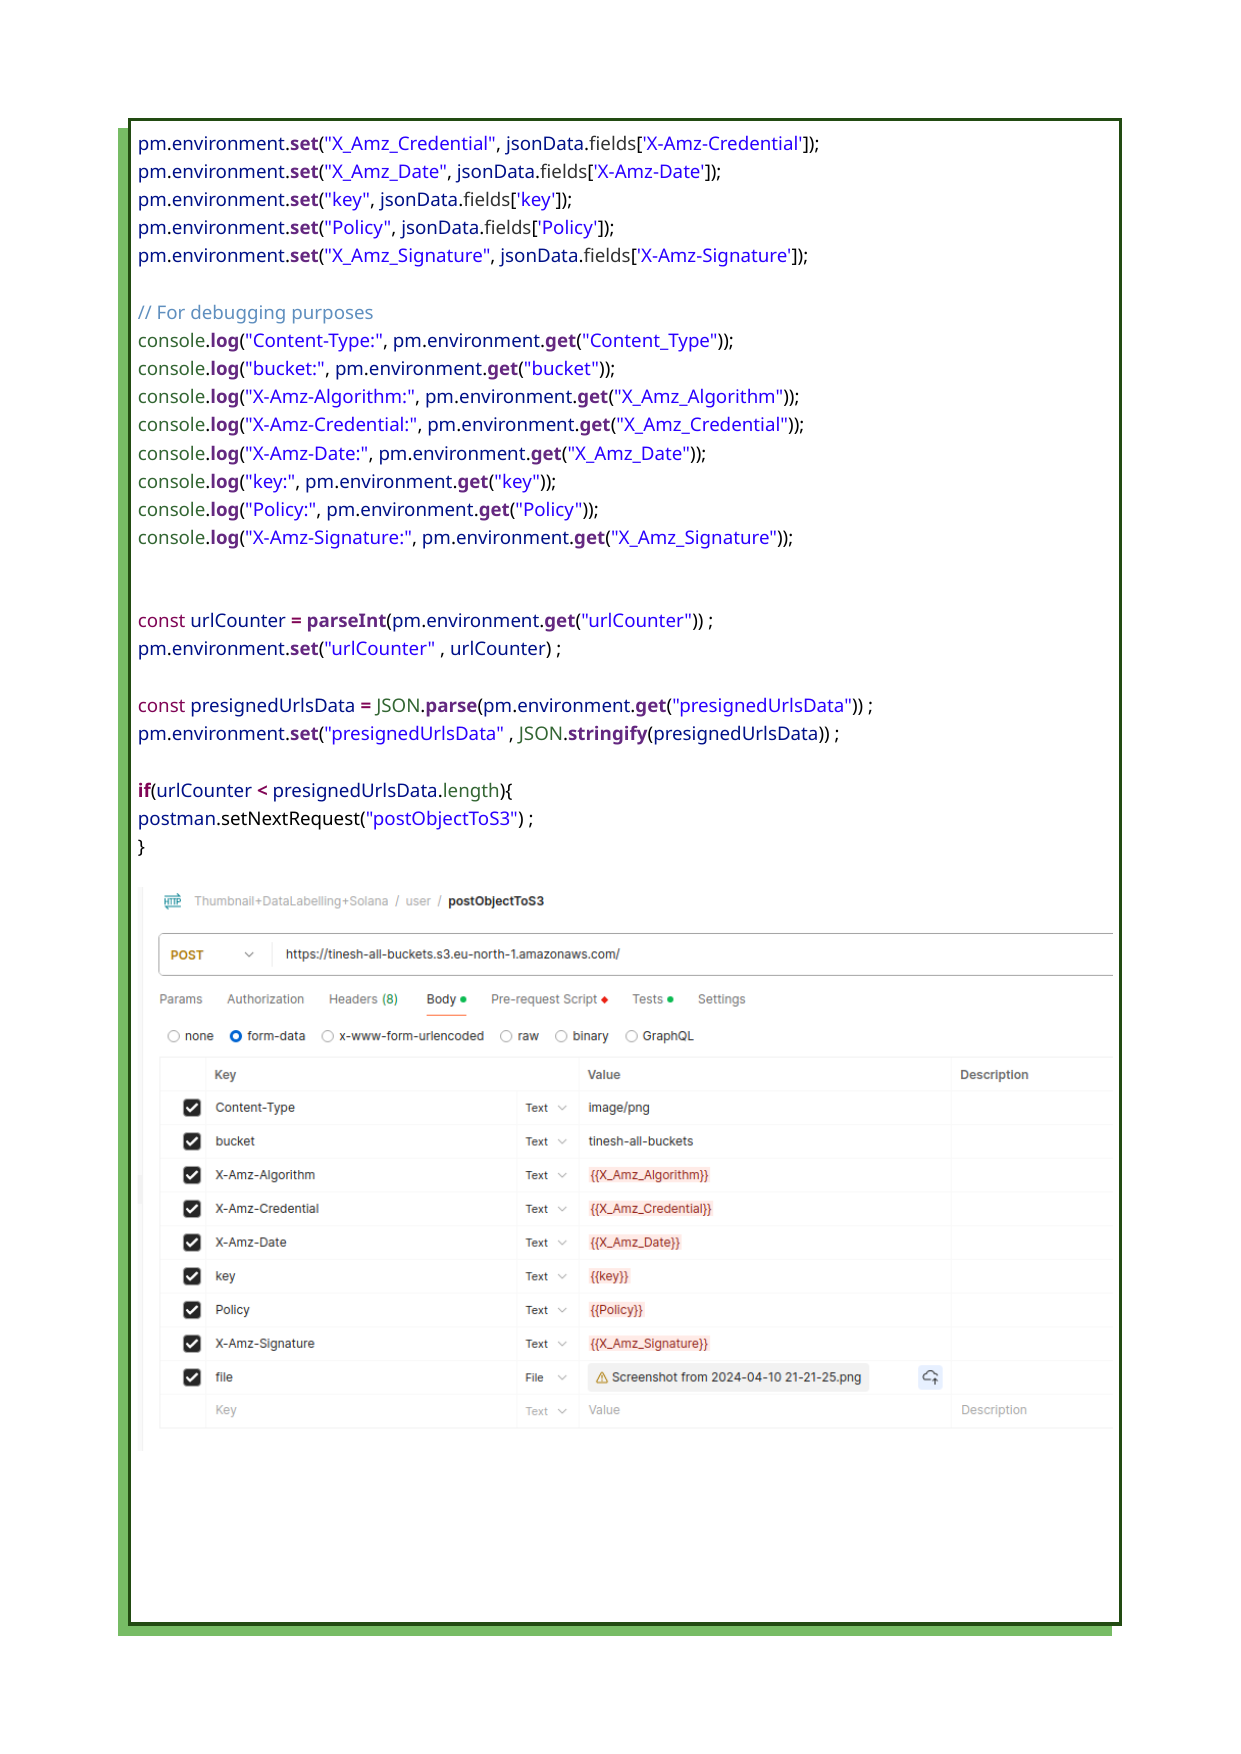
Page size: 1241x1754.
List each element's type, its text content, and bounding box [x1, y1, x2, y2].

text pm.environment.set("presignedUrlsData" , JSON.stringify(presignedUrlsData)) ; [138, 718, 1113, 746]
text pm.environment.set("urlCounter" , urlCounter) ; [138, 633, 1113, 661]
text console.log("key:", pm.environment.get("key")); [138, 465, 1113, 493]
picture [137, 887, 1113, 1451]
text console.log("X-Amz-Signature:", pm.environment.get("X_Amz_Signature")); [138, 522, 1113, 550]
text } [138, 831, 1113, 859]
text console.log("X-Amz-Date:", pm.environment.get("X_Amz_Date")); [138, 437, 1113, 465]
text console.log("X-Amz-Credential:", pm.environment.get("X_Amz_Credential")); [138, 409, 1113, 437]
text pm.environment.set("X_Amz_Signature", jsonData.fields['X-Amz-Signature']); [138, 240, 1113, 268]
text const urlCounter = parseInt(pm.environment.get("urlCounter")) ; [138, 607, 1113, 633]
text pm.environment.set("X_Amz_Credential", jsonData.fields['X-Amz-Credential']); [138, 127, 1113, 155]
text console.log("X-Amz-Algorithm:", pm.environment.get("X_Amz_Algorithm")); [138, 381, 1113, 409]
text if(urlCounter < presignedUrlsData.length){ [138, 774, 1113, 803]
text pm.environment.set("key", jsonData.fields['key']); [138, 183, 1113, 212]
text console.log("Policy:", pm.environment.get("Policy")); [138, 493, 1113, 522]
text postman.setNextRequest("postObjectToS3") ; [138, 803, 1113, 831]
text pm.environment.set("Policy", jsonData.fields['Policy']); [138, 212, 1113, 240]
text console.log("Content-Type:", pm.environment.get("Content_Type")); [138, 325, 1113, 353]
text pm.environment.set("X_Amz_Date", jsonData.fields['X-Amz-Date']); [138, 155, 1113, 183]
text const presignedUrlsData = JSON.parse(pm.environment.get("presignedUrlsData")) ; [138, 689, 1113, 718]
text console.log("bucket:", pm.environment.get("bucket")); [138, 353, 1113, 381]
text // For debugging purposes [138, 297, 1113, 325]
